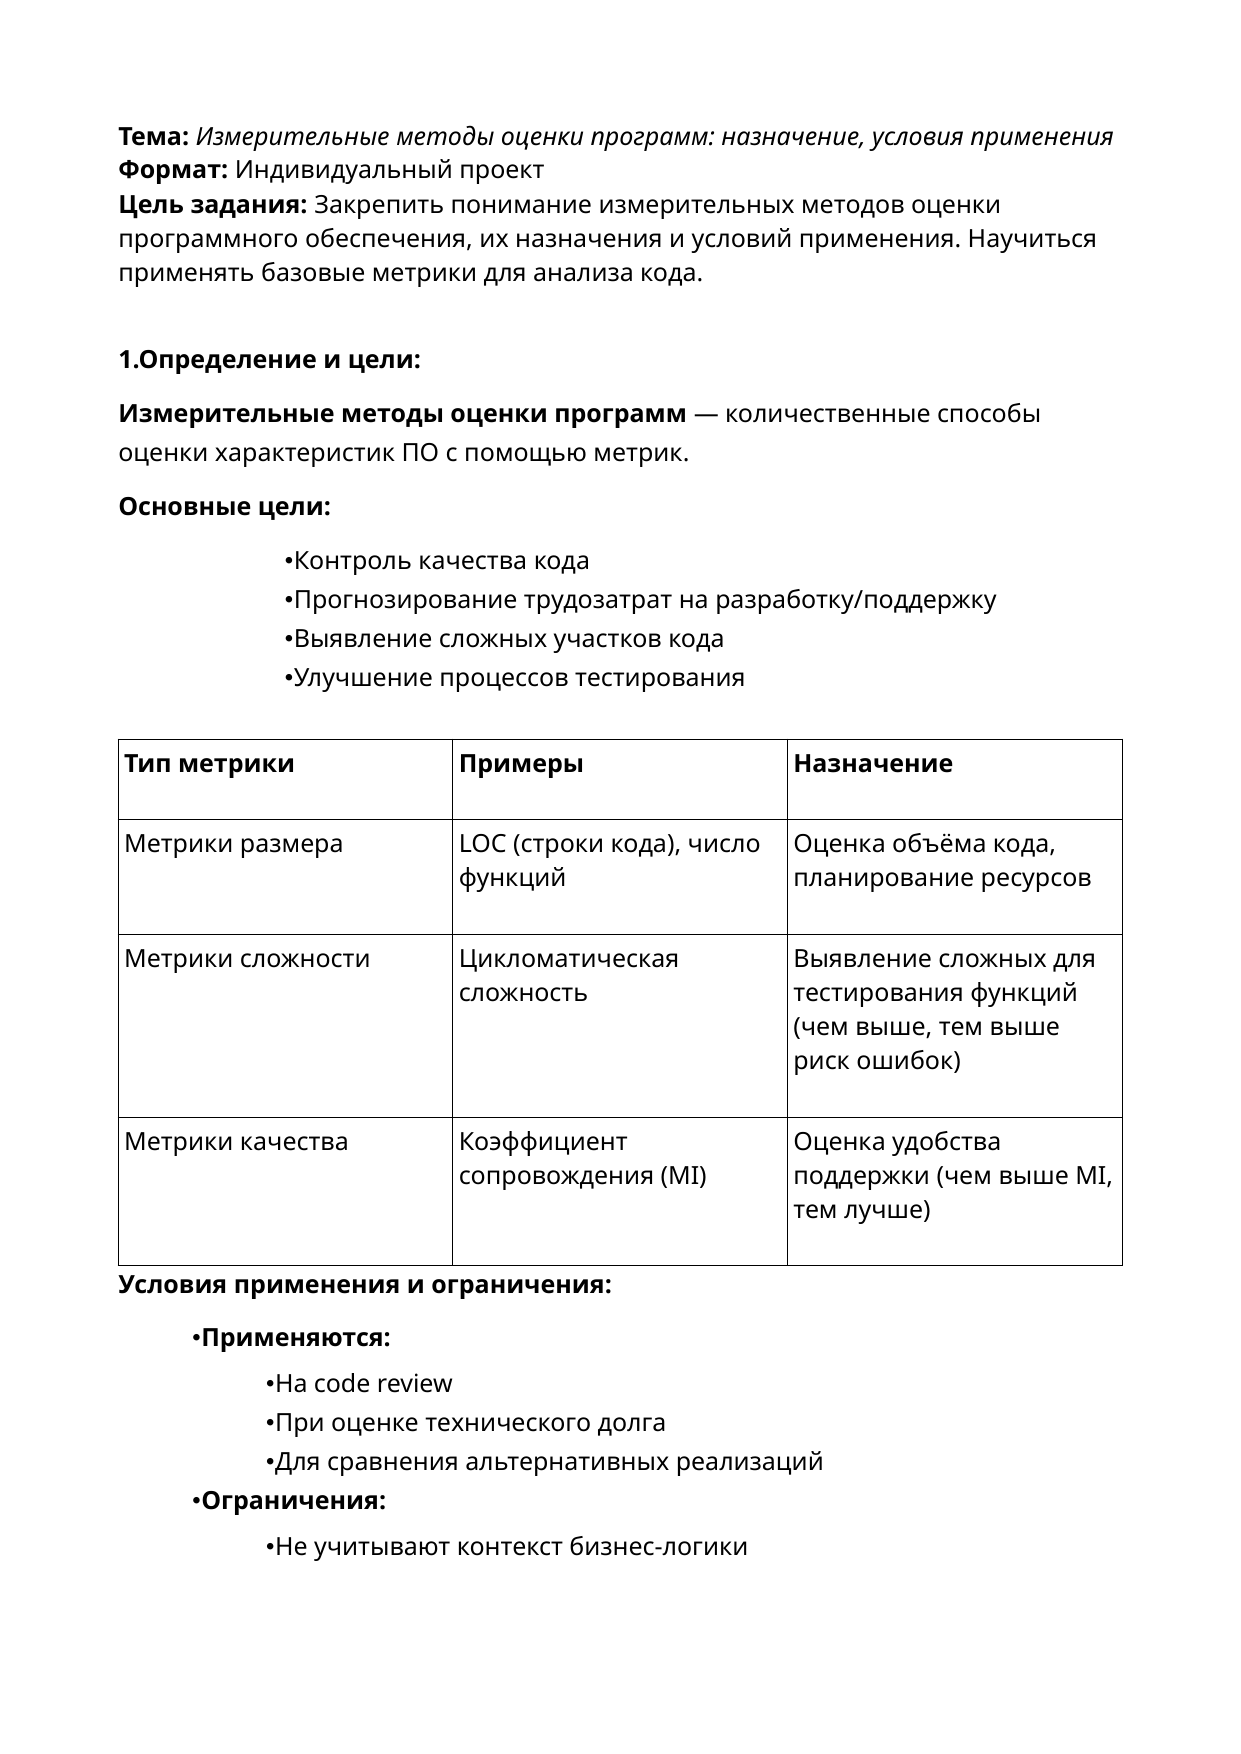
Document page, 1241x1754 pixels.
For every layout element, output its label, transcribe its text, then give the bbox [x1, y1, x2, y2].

table_cell Коэффициент сопровождения (MI) [453, 1118, 787, 1265]
table_cell Метрики качества [119, 1118, 452, 1265]
text Формат: Индивидуальный проект [118, 152, 1122, 186]
table_header Назначение [788, 740, 1122, 819]
table_cell LOC (строки кода), число функций [453, 820, 787, 934]
text Цель задания: Закрепить понимание измерительных методов оценки программного обеспечения, их назначения и условий применения. Научиться применять базовые метрики для анализа кода. [118, 186, 1122, 288]
table_cell Выявление сложных для тестирования функций (чем выше, тем выше риск ошибок) [788, 935, 1122, 1117]
list Применяются: [118, 1320, 1122, 1354]
table_header Тип метрики [119, 740, 452, 819]
text 1.Определение и цели: [118, 342, 1122, 376]
table_cell Цикломатическая сложность [453, 935, 787, 1117]
list Не учитывают контекст бизнес-логики [118, 1528, 1122, 1562]
list Выявление сложных участков кода [118, 621, 1122, 655]
text Условия применения и ограничения: [118, 1266, 1122, 1300]
table_cell Оценка удобства поддержки (чем выше MI, тем лучше) [788, 1118, 1122, 1265]
list Для сравнения альтернативных реализаций [118, 1444, 1122, 1478]
text Тема: Измерительные методы оценки программ: назначение, условия применения [118, 118, 1122, 152]
table_cell Оценка объёма кода, планирование ресурсов [788, 820, 1122, 934]
table_cell Метрики сложности [119, 935, 452, 1117]
text Измерительные методы оценки программ — количественные способы оценки характеристик ПО с помощью метрик. [118, 396, 1122, 469]
text Основные цели: [118, 489, 1122, 523]
table_cell Метрики размера [119, 820, 452, 934]
table_header Примеры [453, 740, 787, 819]
list Прогнозирование трудозатрат на разработку/поддержку [118, 582, 1122, 616]
list На code review [118, 1366, 1122, 1399]
list Контроль качества кода [118, 543, 1122, 577]
list Улучшение процессов тестирования [118, 660, 1122, 694]
list Ограничения: [118, 1483, 1122, 1517]
list При оценке технического долга [118, 1405, 1122, 1439]
